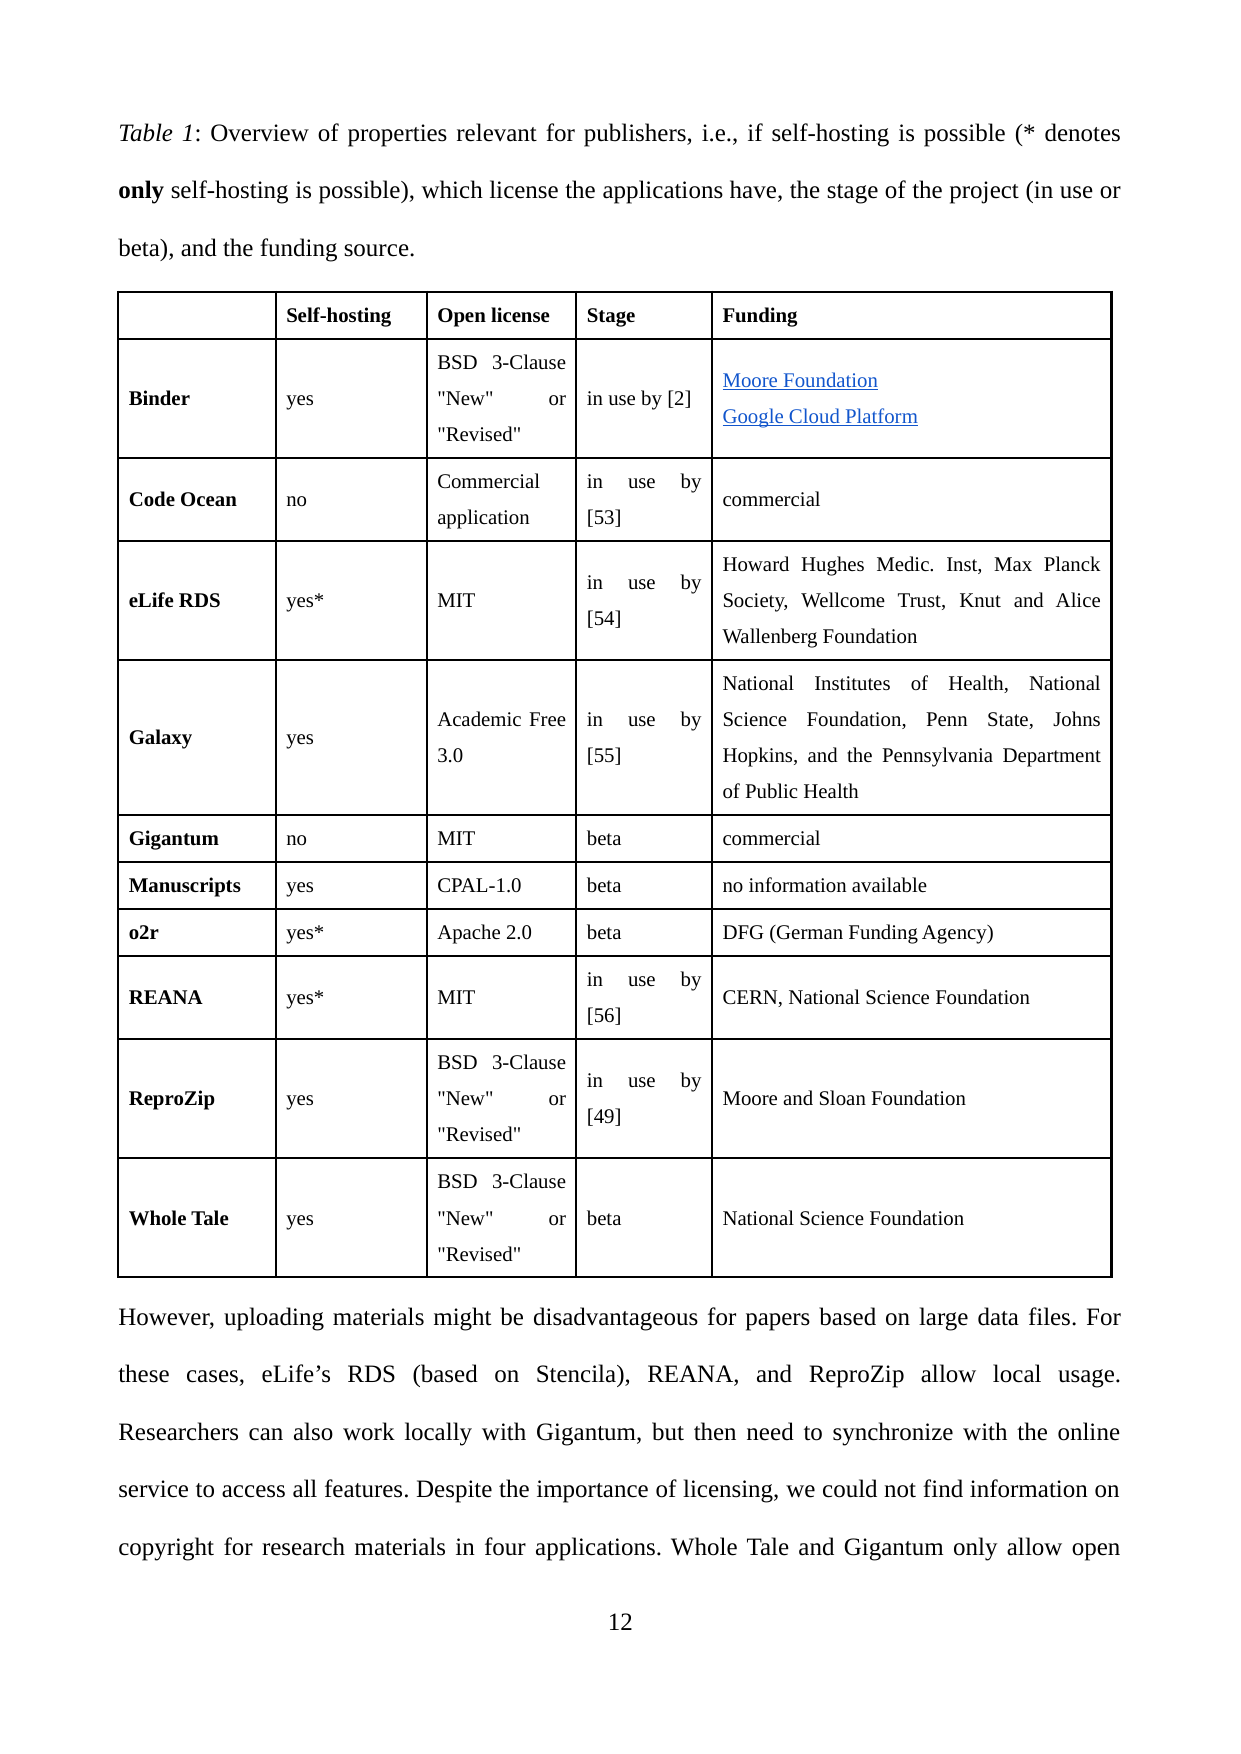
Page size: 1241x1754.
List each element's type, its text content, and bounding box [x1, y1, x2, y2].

table_cell beta [577, 816, 711, 861]
table_cell in use by [2] [577, 340, 711, 457]
table_cell CERN, National Science Foundation [713, 957, 1110, 1038]
table_cell ReproZip [119, 1040, 275, 1157]
table_cell yes* [277, 957, 426, 1038]
table_cell Manuscripts [119, 863, 275, 908]
table_header Self-hosting [277, 293, 426, 338]
table_cell beta [577, 1159, 711, 1276]
table_cell in use by [55] [577, 661, 711, 814]
table_cell yes [277, 863, 426, 908]
table_cell commercial [713, 459, 1110, 540]
table_cell yes [277, 1159, 426, 1276]
table_cell yes* [277, 910, 426, 955]
table_cell DFG (German Funding Agency) [713, 910, 1110, 955]
text However, uploading materials might be disadvantageous for papers based on large data files. For these cases, eLife’s RDS (based on Stencila), REANA, and ReproZip allow local usage. Researchers can also work locally with Gigantum, but then need to synchronize with the online service to access all features. Despite the importance of licensing, we could not find information on copyright for research materials in four applications. Whole Tale and Gigantum only allow open [118, 1302, 1122, 1561]
table_cell Academic Free 3.0 [428, 661, 575, 814]
table_header Open license [428, 293, 575, 338]
table_cell in use by [56] [577, 957, 711, 1038]
table_cell BSD 3-Clause "New" or "Revised" [428, 1040, 575, 1157]
table_cell MIT [428, 542, 575, 659]
table_cell no [277, 459, 426, 540]
table_cell eLife RDS [119, 542, 275, 659]
table_cell MIT [428, 816, 575, 861]
table_cell Galaxy [119, 661, 275, 814]
table_cell o2r [119, 910, 275, 955]
table_header Stage [577, 293, 711, 338]
table_cell commercial [713, 816, 1110, 861]
table_cell no information available [713, 863, 1110, 908]
table_cell no [277, 816, 426, 861]
table_cell BSD 3-Clause "New" or "Revised" [428, 1159, 575, 1276]
table_cell MIT [428, 957, 575, 1038]
table_cell National Institutes of Health, National Science Foundation, Penn State, Johns Hopkins, and the Pennsylvania Department of Public Health [713, 661, 1110, 814]
table_cell Whole Tale [119, 1159, 275, 1276]
table_cell Commercial application [428, 459, 575, 540]
table_cell in use by [49] [577, 1040, 711, 1157]
table_cell Howard Hughes Medic. Inst, Max Planck Society, Wellcome Trust, Knut and Alice Wallenberg Foundation [713, 542, 1110, 659]
table_header [119, 293, 275, 338]
table_cell National Science Foundation [713, 1159, 1110, 1276]
table_cell yes [277, 1040, 426, 1157]
table_cell beta [577, 910, 711, 955]
table_cell BSD 3-Clause "New" or "Revised" [428, 340, 575, 457]
table_cell Moore and Sloan Foundation [713, 1040, 1110, 1157]
table_cell Gigantum [119, 816, 275, 861]
table_cell yes [277, 340, 426, 457]
table_cell beta [577, 863, 711, 908]
table_cell Binder [119, 340, 275, 457]
table_header Funding [713, 293, 1110, 338]
table_cell in use by [54] [577, 542, 711, 659]
text Table 1: Overview of properties relevant for publishers, i.e., if self-hosting is possible (* denotes only self-hosting is possible), which license the applications have, the stage of the project (in use or beta), and the funding source. [118, 118, 1122, 262]
table_cell yes* [277, 542, 426, 659]
table_cell Moore Foundation Google Cloud Platform [713, 340, 1110, 457]
table_cell in use by [53] [577, 459, 711, 540]
table_cell Code Ocean [119, 459, 275, 540]
table_cell yes [277, 661, 426, 814]
table_cell Apache 2.0 [428, 910, 575, 955]
table_cell REANA [119, 957, 275, 1038]
table_cell CPAL-1.0 [428, 863, 575, 908]
